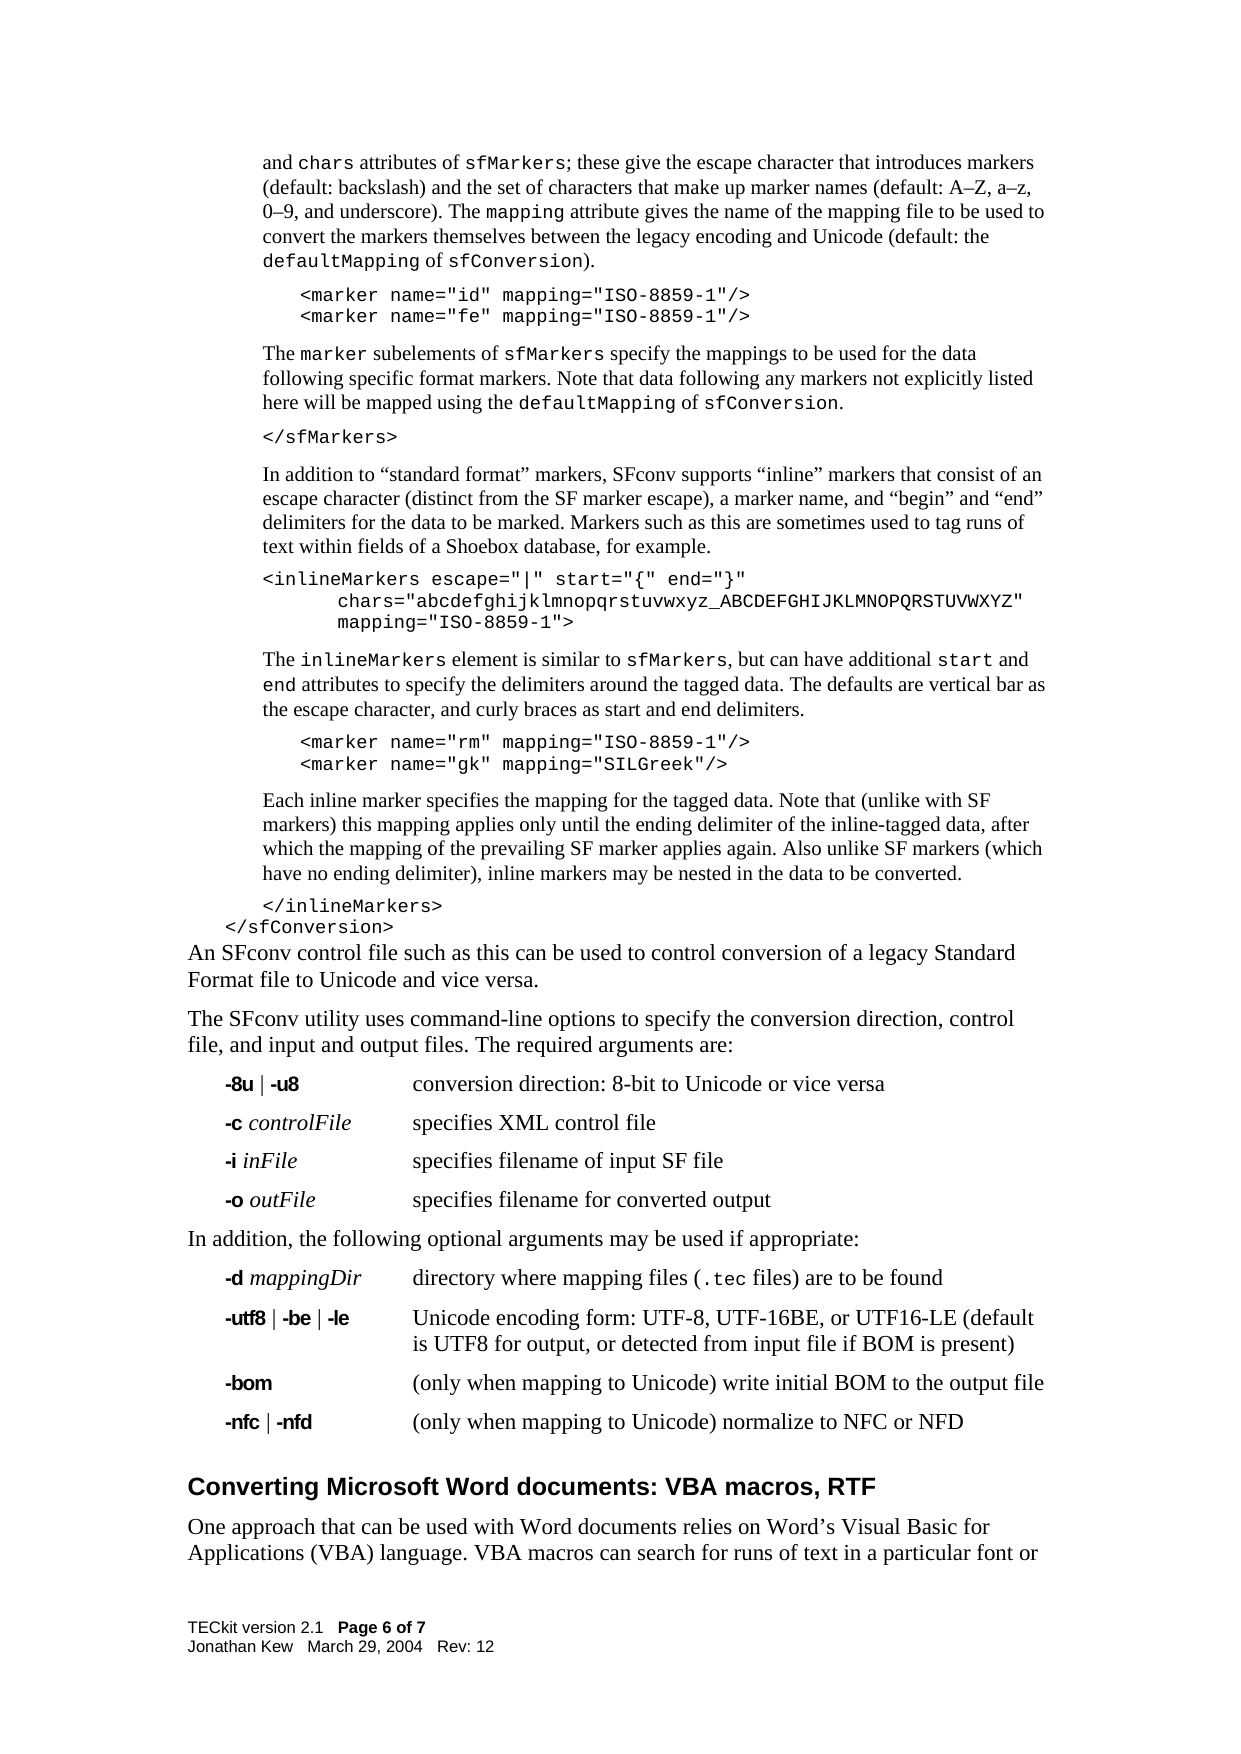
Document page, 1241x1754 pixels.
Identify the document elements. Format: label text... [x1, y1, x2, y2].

text <marker name="fe" mapping="ISO-8859-1"/> [225, 307, 1053, 328]
text In addition to “standard format” markers, SFconv supports “inline” markers that consist of an escape character (distinct from the SF marker escape), a marker name, and “begin” and “end” delimiters for the data to be marked. Markers such as this are sometimes used to tag runs of text within fields of a Shoebox database, for example. [262, 461, 1053, 558]
text Each inline marker specifies the mapping for the tagged data. Note that (unlike with SF markers) this mapping applies only until the ending delimiter of the inline-tagged data, after which the mapping of the prevailing SF marker applies again. Also unlike SF markers (which have no ending delimiter), inline markers may be nested in the data to be converted. [262, 788, 1053, 884]
text </sfConversion> [225, 918, 1053, 939]
text </inlineMarkers> [225, 897, 1053, 918]
text -nfc | -nfd (only when mapping to Unicode) normalize to NFC or NFD [225, 1408, 1053, 1434]
text -bom (only when mapping to Unicode) write initial BOM to the output file [225, 1369, 1053, 1395]
text <inlineMarkers escape="|" start="{" end="}" [225, 570, 1053, 591]
text <marker name="gk" mapping="SILGreek"/> [225, 754, 1053, 776]
text -8u | -u8 conversion direction: 8-bit to Unicode or vice versa [225, 1070, 1053, 1096]
subtitle Converting Microsoft Word documents: VBA macros, RTF [187, 1472, 1053, 1500]
text <marker name="id" mapping="ISO-8859-1"/> [225, 286, 1053, 307]
text -utf8 | -be | -le Unicode encoding form: UTF-8, UTF-16BE, or UTF16-LE (default is UTF8 for output, or detected from input file if BOM is present) [225, 1304, 1053, 1356]
text An SFconv control file such as this can be used to control conversion of a legacy Standard Format file to Unicode and vice versa. [187, 939, 1053, 992]
text and chars attributes of sfMarkers; these give the escape character that introduces markers (default: backslash) and the set of characters that make up marker names (default: A–Z, a–z, 0–9, and underscore). The mapping attribute gives the name of the mapping file to be used to convert the markers themselves between the legacy encoding and Unicode (default: the defaultMapping of sfConversion). [262, 150, 1053, 273]
text -i inFile specifies filename of input SF file [225, 1148, 1053, 1174]
text </sfMarkers> [225, 428, 1053, 449]
text -c controlFile specifies XML control file [225, 1109, 1053, 1135]
text One approach that can be used with Word documents relies on Word’s Visual Basic for Applications (VBA) language. VBA macros can search for runs of text in a particular font or [187, 1513, 1053, 1566]
text In addition, the following optional arguments may be used if appropriate: [187, 1225, 1053, 1252]
text mapping="ISO-8859-1"> [225, 613, 1053, 634]
text The marker subelements of sfMarkers specify the mappings to be used for the data following specific format markers. Note that data following any markers not explicitly listed here will be mapped using the defaultMapping of sfConversion. [262, 341, 1053, 415]
text The SFconv utility uses command-line options to specify the conversion direction, control file, and input and output files. The required arguments are: [187, 1005, 1053, 1057]
text -d mappingDir directory where mapping files (.tec files) are to be found [225, 1264, 1053, 1291]
text -o outFile specifies filename for converted output [225, 1186, 1053, 1213]
text <marker name="rm" mapping="ISO-8859-1"/> [225, 733, 1053, 754]
text The inlineMarkers element is similar to sfMarkers, but can have additional start and end attributes to specify the delimiters around the tagged data. The defaults are vertical bar as the escape character, and curly braces as start and end delimiters. [262, 646, 1053, 721]
text chars="abcdefghijklmnopqrstuvwxyz_ABCDEFGHIJKLMNOPQRSTUVWXYZ" [225, 591, 1053, 613]
